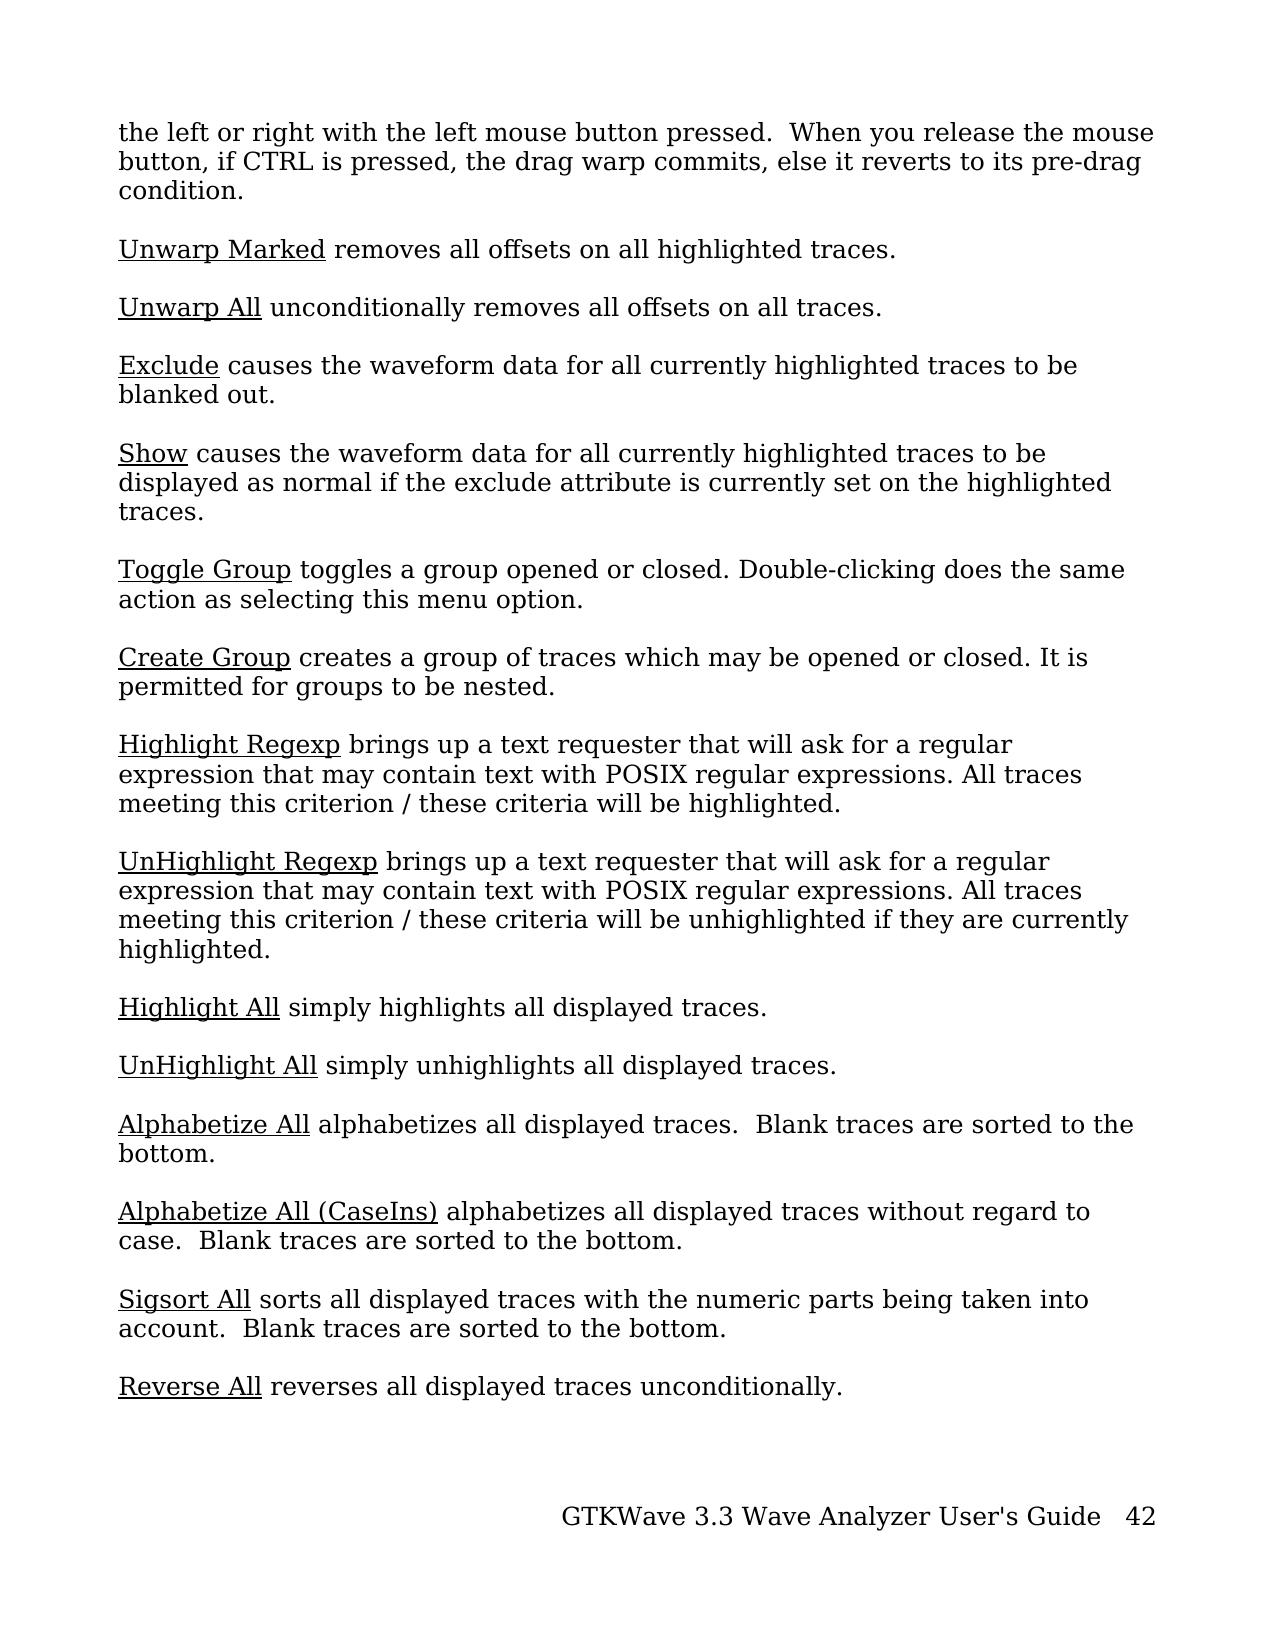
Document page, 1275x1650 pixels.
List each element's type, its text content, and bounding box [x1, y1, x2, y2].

text Exclude causes the waveform data for all currently highlighted traces to be blanked out. [118, 351, 1157, 410]
text Highlight All simply highlights all displayed traces. [118, 993, 1157, 1022]
text Unwarp All unconditionally removes all offsets on all traces. [118, 293, 1157, 322]
text Show causes the waveform data for all currently highlighted traces to be displayed as normal if the exclude attribute is currently set on the highlighted traces. [118, 439, 1157, 526]
text UnHighlight Regexp brings up a text requester that will ask for a regular expression that may contain text with POSIX regular expressions. All traces meeting this criterion / these criteria will be unhighlighted if they are currently highlighted. [118, 847, 1157, 964]
text Create Group creates a group of traces which may be opened or closed. It is permitted for groups to be nested. [118, 643, 1157, 701]
text Sigsort All sorts all displayed traces with the numeric parts being taken into account. Blank traces are sorted to the bottom. [118, 1285, 1157, 1343]
text Reverse All reverses all displayed traces unconditionally. [118, 1372, 1157, 1401]
text Highlight Regexp brings up a text requester that will ask for a regular expression that may contain text with POSIX regular expressions. All traces meeting this criterion / these criteria will be highlighted. [118, 731, 1157, 818]
text Unwarp Marked removes all offsets on all highlighted traces. [118, 235, 1157, 264]
text the left or right with the left mouse button pressed. When you release the mouse button, if CTRL is pressed, the drag warp commits, else it reverts to its pre-drag condition. [118, 118, 1157, 206]
text UnHighlight All simply unhighlights all displayed traces. [118, 1051, 1157, 1081]
text Alphabetize All alphabetizes all displayed traces. Blank traces are sorted to the bottom. [118, 1110, 1157, 1168]
text Alphabetize All (CaseIns) alphabetizes all displayed traces without regard to case. Blank traces are sorted to the bottom. [118, 1197, 1157, 1256]
text Toggle Group toggles a group opened or closed. Double-clicking does the same action as selecting this menu option. [118, 556, 1157, 614]
